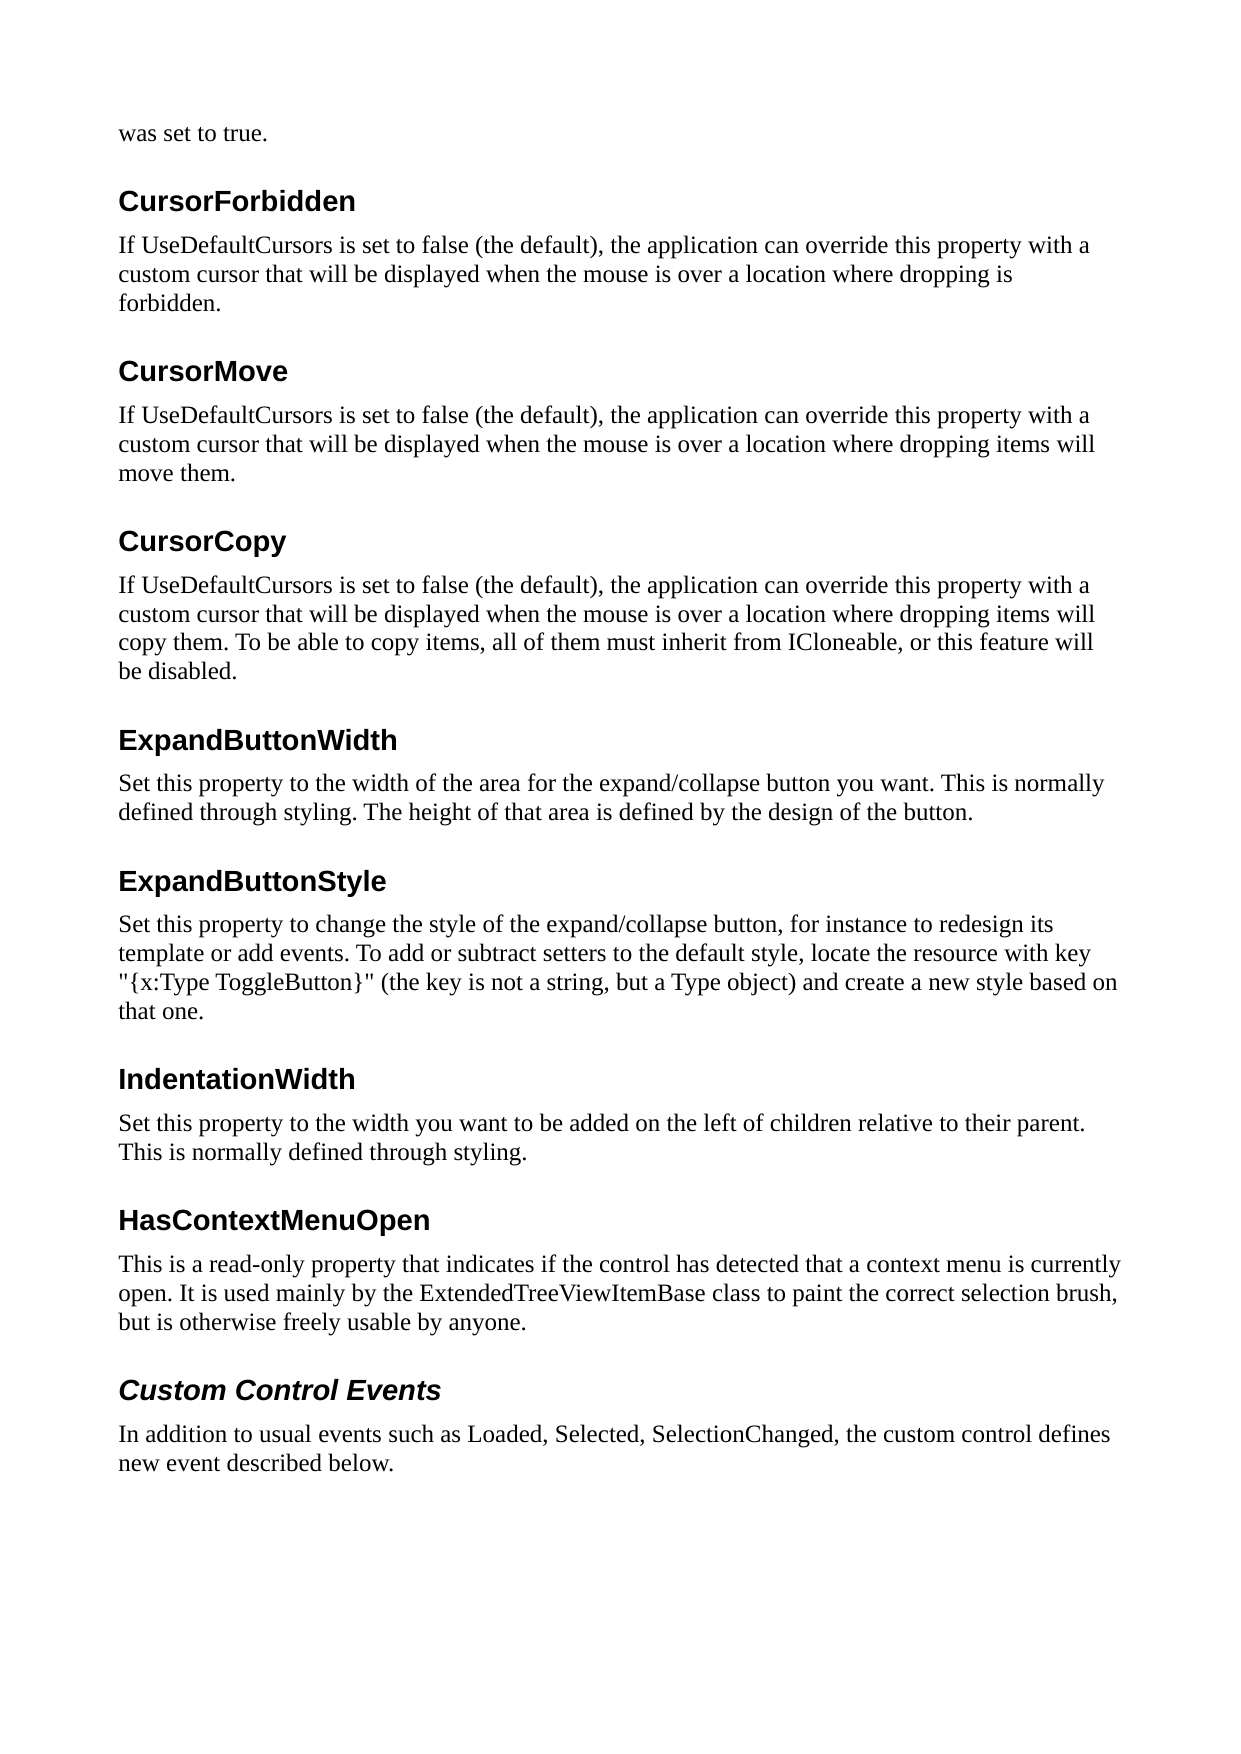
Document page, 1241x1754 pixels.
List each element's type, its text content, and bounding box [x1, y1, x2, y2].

text If UseDefaultCursors is set to false (the default), the application can override this property with a custom cursor that will be displayed when the mouse is over a location where dropping is forbidden. [118, 230, 1122, 317]
text was set to true. [118, 118, 1122, 147]
subtitle ExpandButtonStyle [118, 863, 1122, 897]
text If UseDefaultCursors is set to false (the default), the application can override this property with a custom cursor that will be displayed when the mouse is over a location where dropping items will move them. [118, 400, 1122, 486]
text Set this property to the width of the area for the expand/collapse button you want. This is normally defined through styling. The height of that area is defined by the design of the button. [118, 768, 1122, 826]
text Set this property to change the style of the expand/collapse button, for instance to redesign its template or add events. To add or subtract setters to the default style, locate the resource with key "{x:Type ToggleButton}" (the key is not a string, but a Type object) and create a new style based on that one. [118, 909, 1122, 1024]
subtitle Custom Control Events [118, 1373, 1122, 1406]
subtitle IndentationWidth [118, 1062, 1122, 1096]
text This is a read-only property that indicates if the control has detected that a context menu is currently open. It is used mainly by the ExtendedTreeViewItemBase class to paint the correct selection brush, but is otherwise freely usable by anyone. [118, 1249, 1122, 1335]
subtitle CursorMove [118, 354, 1122, 388]
text In addition to usual events such as Loaded, Selected, SelectionChanged, the custom control defines new event described below. [118, 1419, 1122, 1476]
text If UseDefaultCursors is set to false (the default), the application can override this property with a custom cursor that will be displayed when the mouse is over a location where dropping items will copy them. To be able to copy items, all of them must inherit from ICloneable, or this feature will be disabled. [118, 570, 1122, 685]
subtitle ExpandButtonWidth [118, 722, 1122, 756]
subtitle CursorCopy [118, 524, 1122, 557]
subtitle HasContextMenuOpen [118, 1203, 1122, 1237]
subtitle CursorForbidden [118, 184, 1122, 218]
text Set this property to the width you want to be added on the left of children relative to their parent. This is normally defined through styling. [118, 1108, 1122, 1166]
